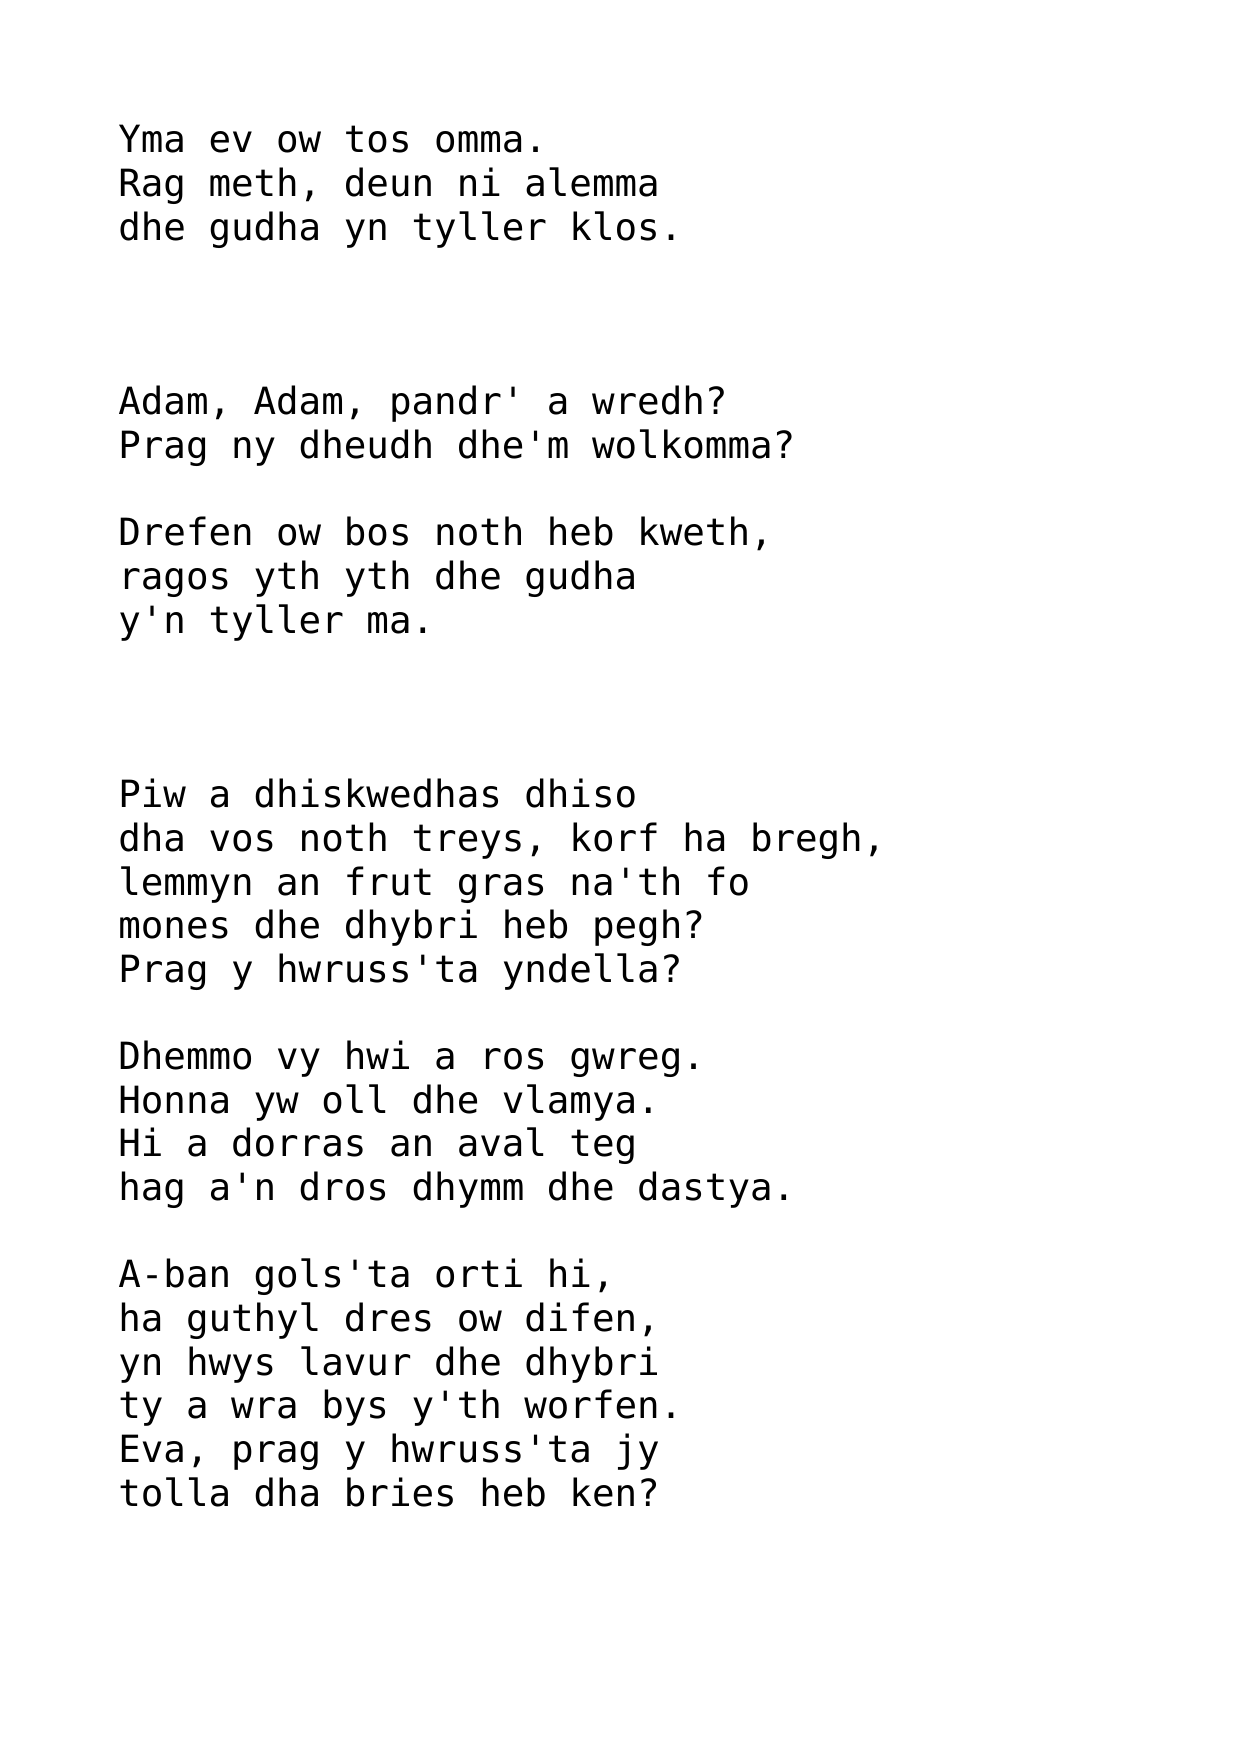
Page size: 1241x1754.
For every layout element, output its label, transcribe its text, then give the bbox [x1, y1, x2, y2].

text lemmyn an frut gras na'th fo [118, 860, 1122, 904]
text hag a'n dros dhymm dhe dastya. [118, 1166, 1122, 1209]
text y'n tyller ma. [118, 598, 1122, 642]
text yn hwys lavur dhe dhybri [118, 1340, 1122, 1384]
text dhe gudha yn tyller klos. [118, 205, 1122, 249]
text mones dhe dhybri heb pegh? [118, 904, 1122, 947]
text ragos yth yth dhe gudha [118, 554, 1122, 598]
text A-ban gols'ta orti hi, [118, 1253, 1122, 1297]
text Piw a dhiskwedhas dhiso [118, 773, 1122, 816]
text Drefen ow bos noth heb kweth, [118, 511, 1122, 554]
text Yma ev ow tos omma. [118, 118, 1122, 162]
text ha guthyl dres ow difen, [118, 1297, 1122, 1340]
text Honna yw oll dhe vlamya. [118, 1078, 1122, 1122]
text dha vos noth treys, korf ha bregh, [118, 816, 1122, 860]
text Rag meth, deun ni alemma [118, 162, 1122, 205]
text Hi a dorras an aval teg [118, 1122, 1122, 1166]
text Eva, prag y hwruss'ta jy [118, 1427, 1122, 1471]
text Prag y hwruss'ta yndella? [118, 947, 1122, 991]
text ty a wra bys y'th worfen. [118, 1384, 1122, 1427]
text Adam, Adam, pandr' a wredh? [118, 380, 1122, 424]
text Prag ny dheudh dhe'm wolkomma? [118, 424, 1122, 467]
text Dhemmo vy hwi a ros gwreg. [118, 1035, 1122, 1078]
text tolla dha bries heb ken? [118, 1471, 1122, 1515]
